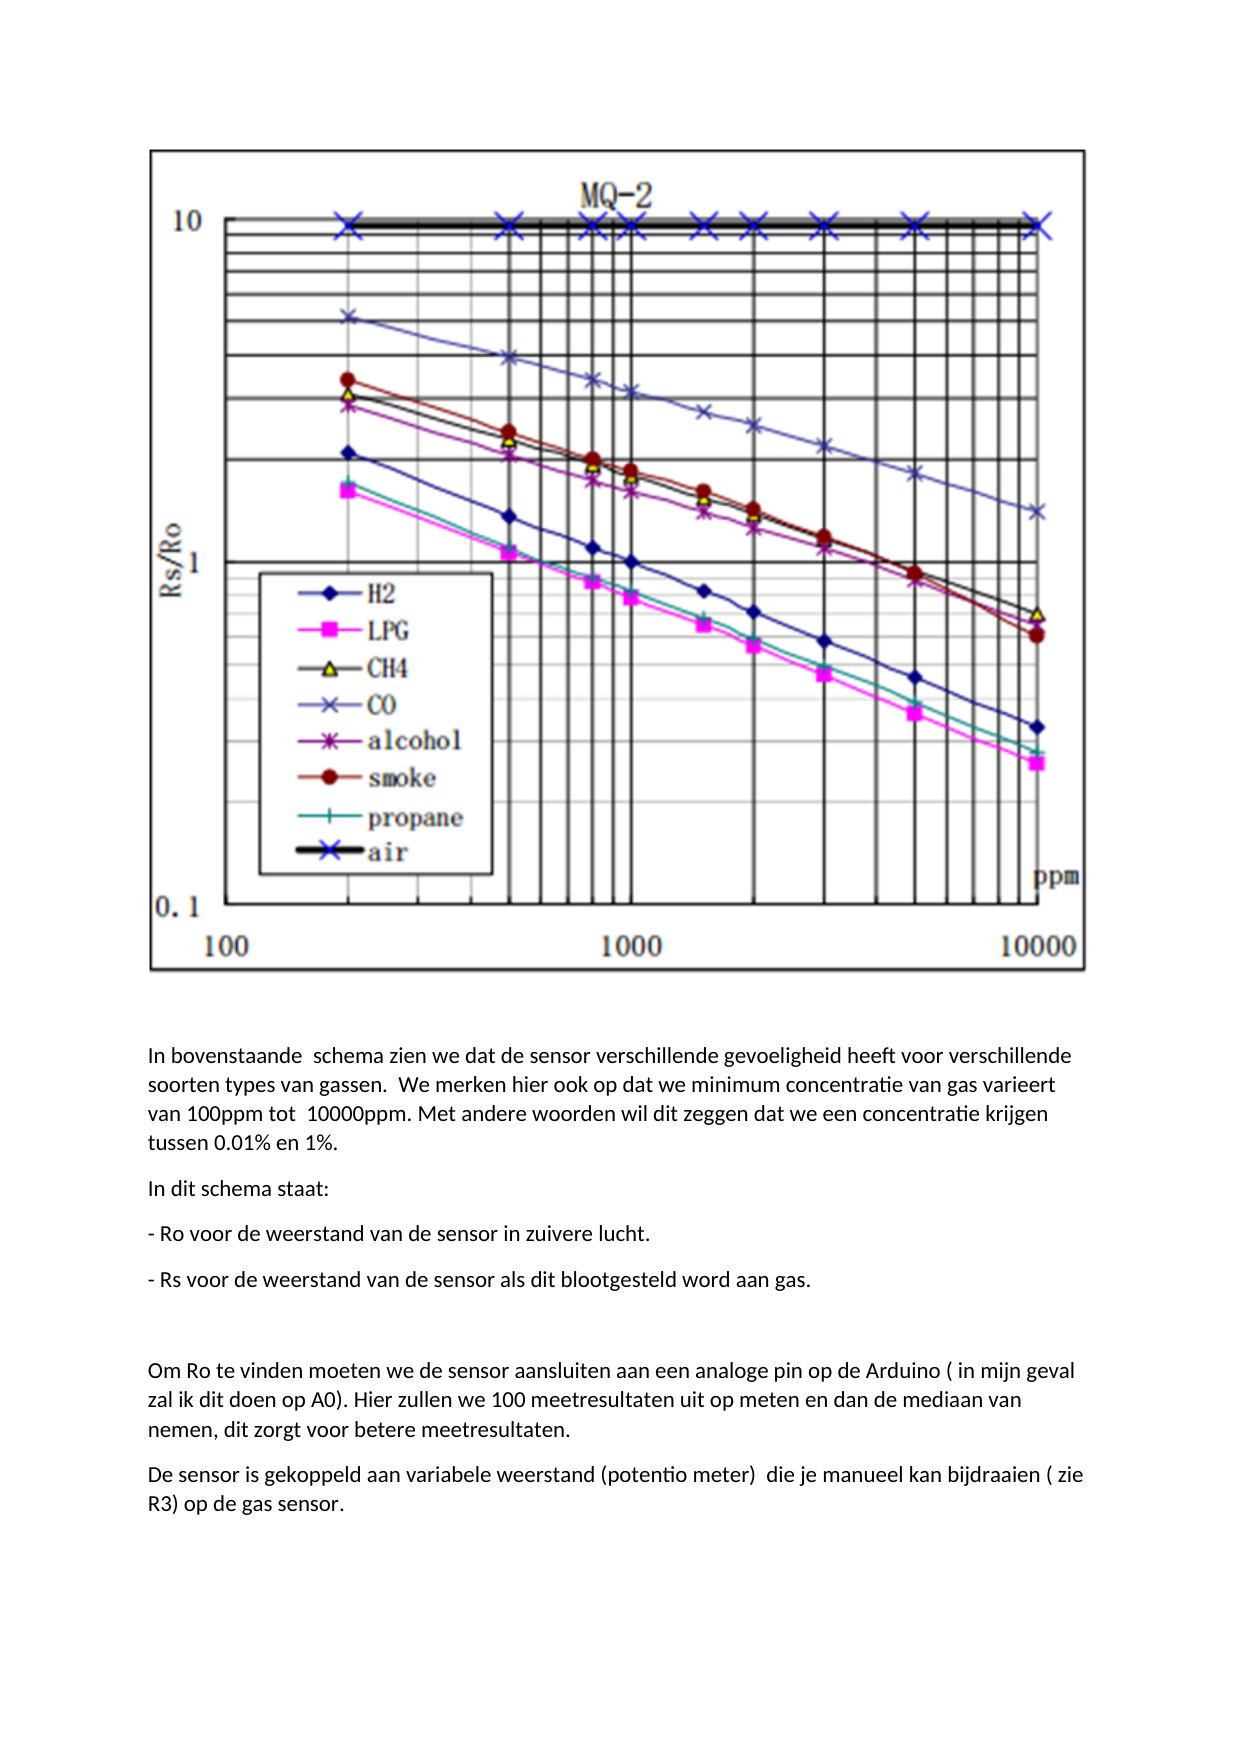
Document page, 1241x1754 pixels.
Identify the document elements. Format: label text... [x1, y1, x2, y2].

text Om Ro te vinden moeten we de sensor aansluiten aan een analoge pin op de Arduino ( in mijn geval zal ik dit doen op A0). Hier zullen we 100 meetresultaten uit op meten en dan de mediaan van nemen, dit zorgt voor betere meetresultaten. [148, 1357, 1093, 1443]
text - Ro voor de weerstand van de sensor in zuivere lucht. [148, 1219, 1093, 1247]
text - Rs voor de weerstand van de sensor als dit blootgesteld word aan gas. [148, 1265, 1093, 1293]
text De sensor is gekoppeld aan variabele weerstand (potentio meter) die je manueel kan bijdraaien ( zie R3) op de gas sensor. [148, 1460, 1093, 1517]
text In dit schema staat: [148, 1174, 1093, 1202]
text In bovenstaande schema zien we dat de sensor verschillende gevoeligheid heeft voor verschillende soorten types van gassen. We merken hier ook op dat we minimum concentratie van gas varieert van 100ppm tot 10000ppm. Met andere woorden wil dit zeggen dat we een concentratie krijgen tussen 0.01% en 1%. [148, 1041, 1093, 1156]
